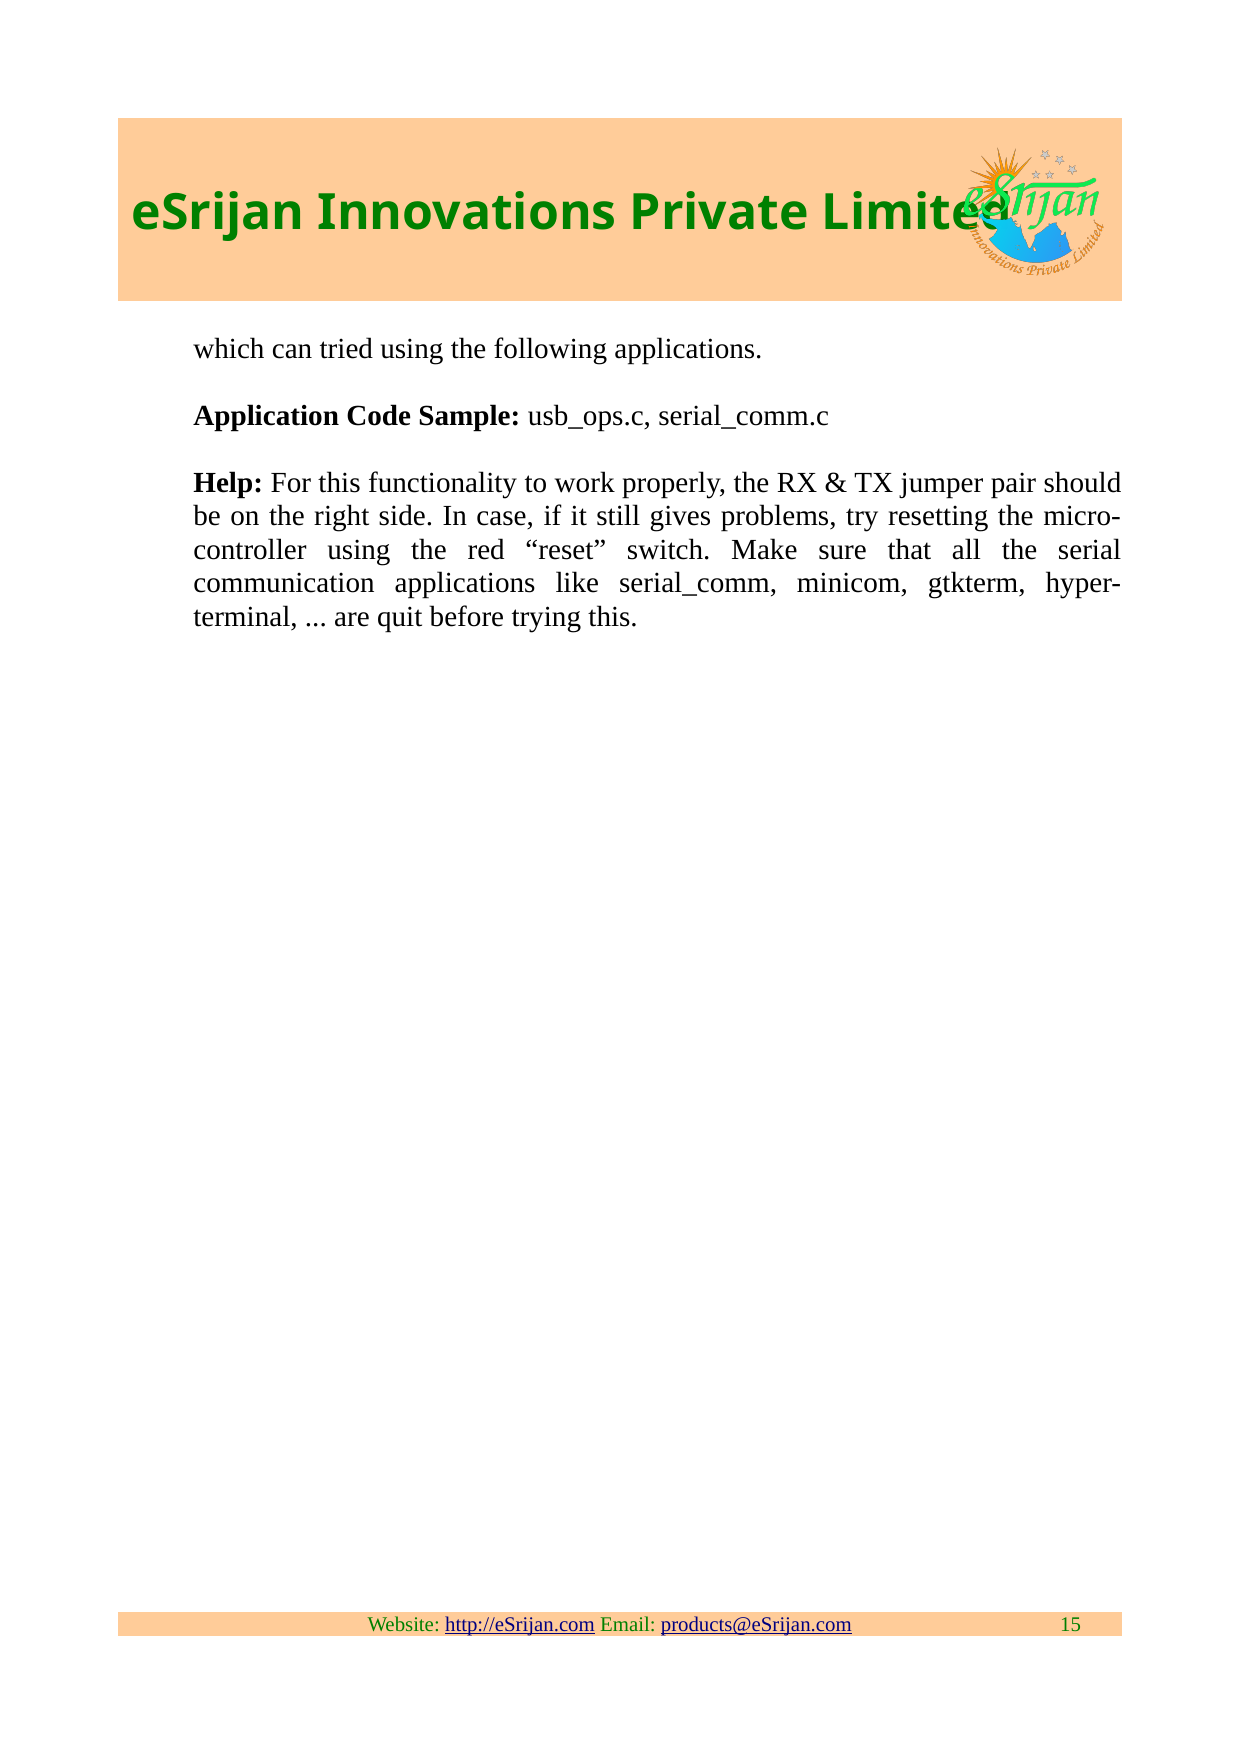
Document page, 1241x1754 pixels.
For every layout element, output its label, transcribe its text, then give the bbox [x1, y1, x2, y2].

picture [958, 126, 1114, 282]
list which can tried using the following applications. [156, 331, 1122, 364]
list Help: For this functionality to work properly, the RX & TX jumper pair should be on the right side. In case, if it still gives problems, try resetting the micro-controller using the red “reset” switch. Make sure that all the serial communication applications like serial_comm, minicom, gtkterm, hyper-terminal, ... are quit before trying this. [156, 465, 1122, 633]
list Application Code Sample: usb_ops.c, serial_comm.c [156, 398, 1122, 431]
